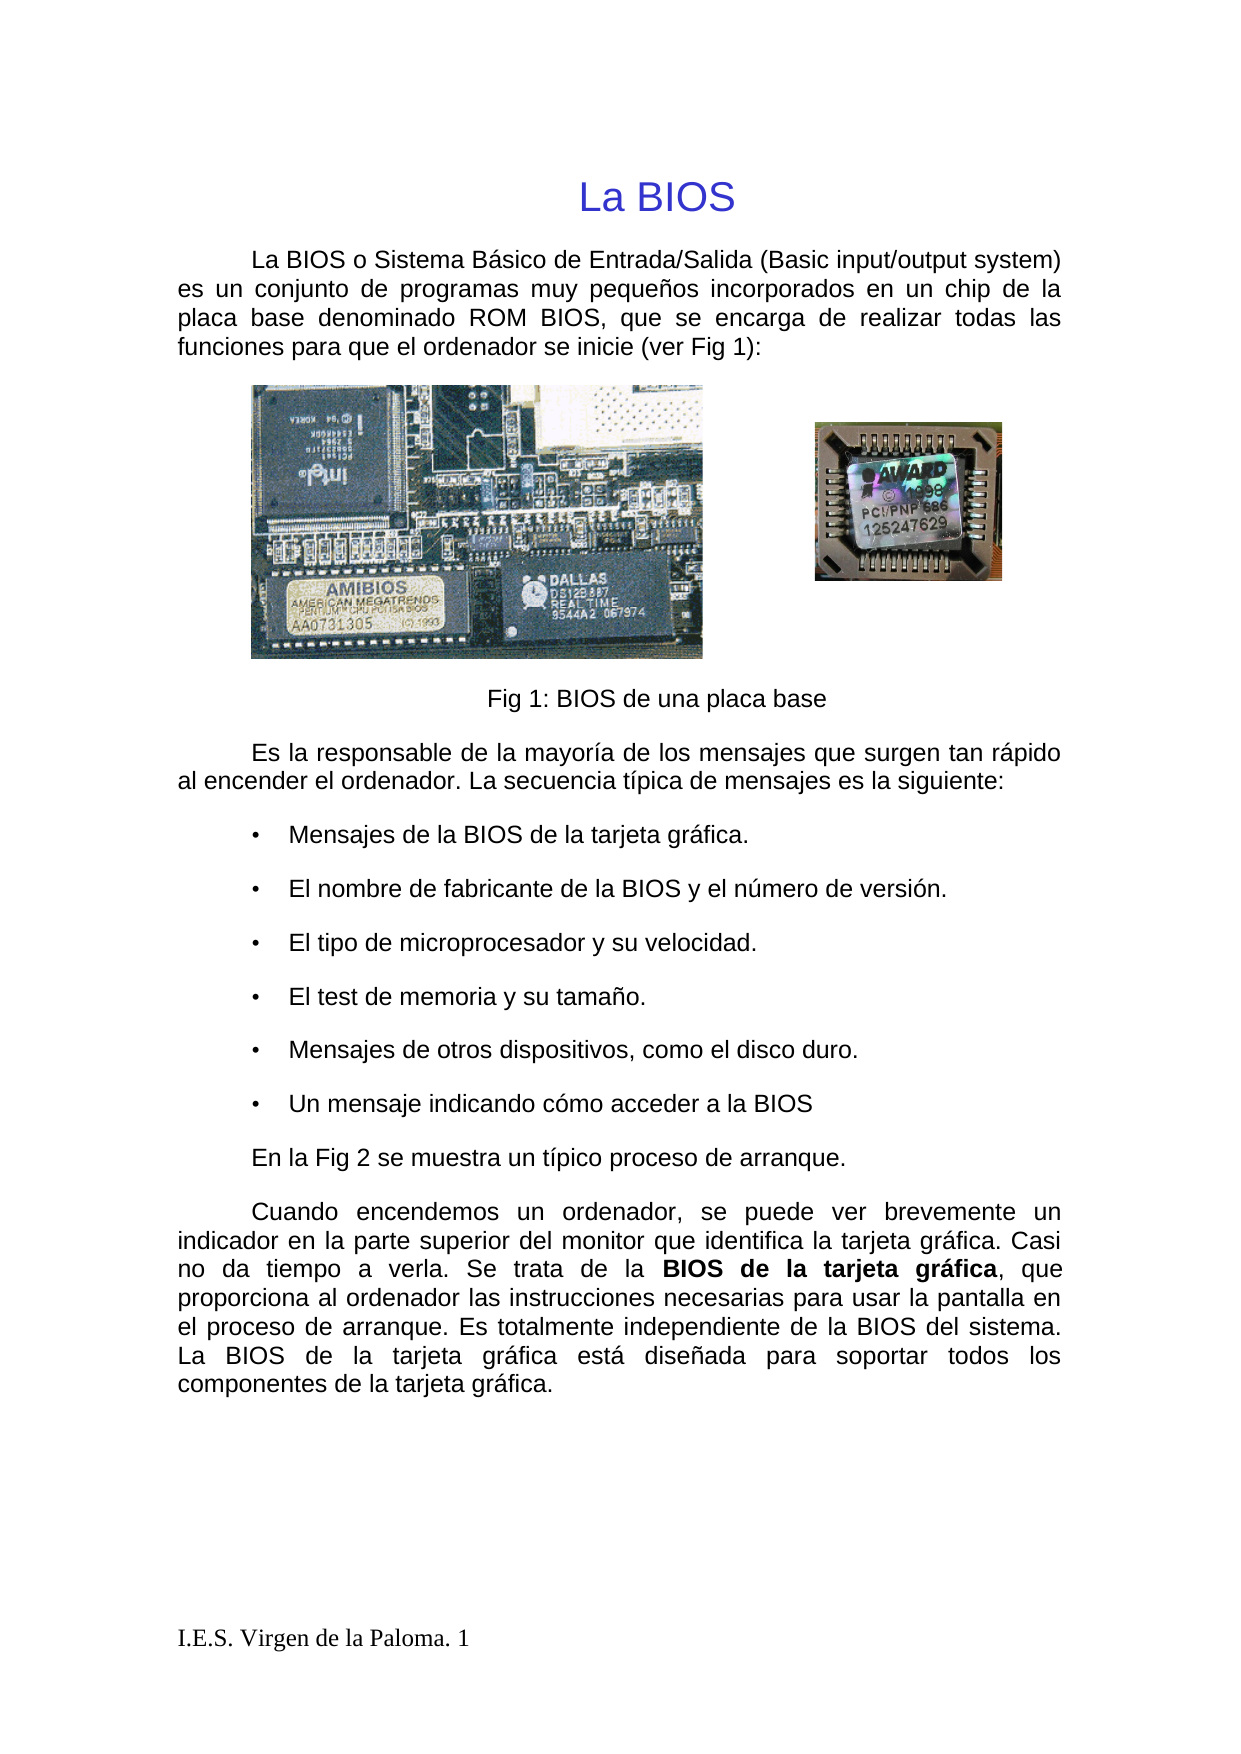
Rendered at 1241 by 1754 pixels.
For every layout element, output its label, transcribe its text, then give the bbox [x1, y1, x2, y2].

text La BIOS [177, 173, 1063, 221]
text La BIOS o Sistema Básico de Entrada/Salida (Basic input/output system) es un conjunto de programas muy pequeños incorporados en un chip de la placa base denominado ROM BIOS, que se encarga de realizar todas las funciones para que el ordenador se inicie (ver Fig 1): [177, 246, 1063, 361]
text Fig 1: BIOS de una placa base [177, 684, 1063, 713]
text En la Fig 2 se muestra un típico proceso de arranque. [177, 1143, 1063, 1172]
text Es la responsable de la mayoría de los mensajes que surgen tan rápido al encender el ordenador. La secuencia típica de mensajes es la siguiente: [177, 738, 1063, 795]
picture [251, 385, 703, 659]
list Un mensaje indicando cómo acceder a la BIOS [251, 1089, 1063, 1118]
list El tipo de microprocesador y su velocidad. [251, 928, 1063, 957]
list El test de memoria y su tamaño. [251, 982, 1063, 1011]
list El nombre de fabricante de la BIOS y el número de versión. [251, 874, 1063, 903]
text Cuando encendemos un ordenador, se puede ver brevemente un indicador en la parte superior del monitor que identifica la tarjeta gráfica. Casi no da tiempo a verla. Se trata de la BIOS de la tarjeta gráfica, que proporciona al ordenador las instrucciones necesarias para usar la pantalla en el proceso de arranque. Es totalmente independiente de la BIOS del sistema. La BIOS de la tarjeta gráfica está diseñada para soportar todos los componentes de la tarjeta gráfica. [177, 1197, 1063, 1398]
list Mensajes de la BIOS de la tarjeta gráfica. [251, 820, 1063, 849]
list Mensajes de otros dispositivos, como el disco duro. [251, 1036, 1063, 1064]
picture [814, 422, 1003, 582]
